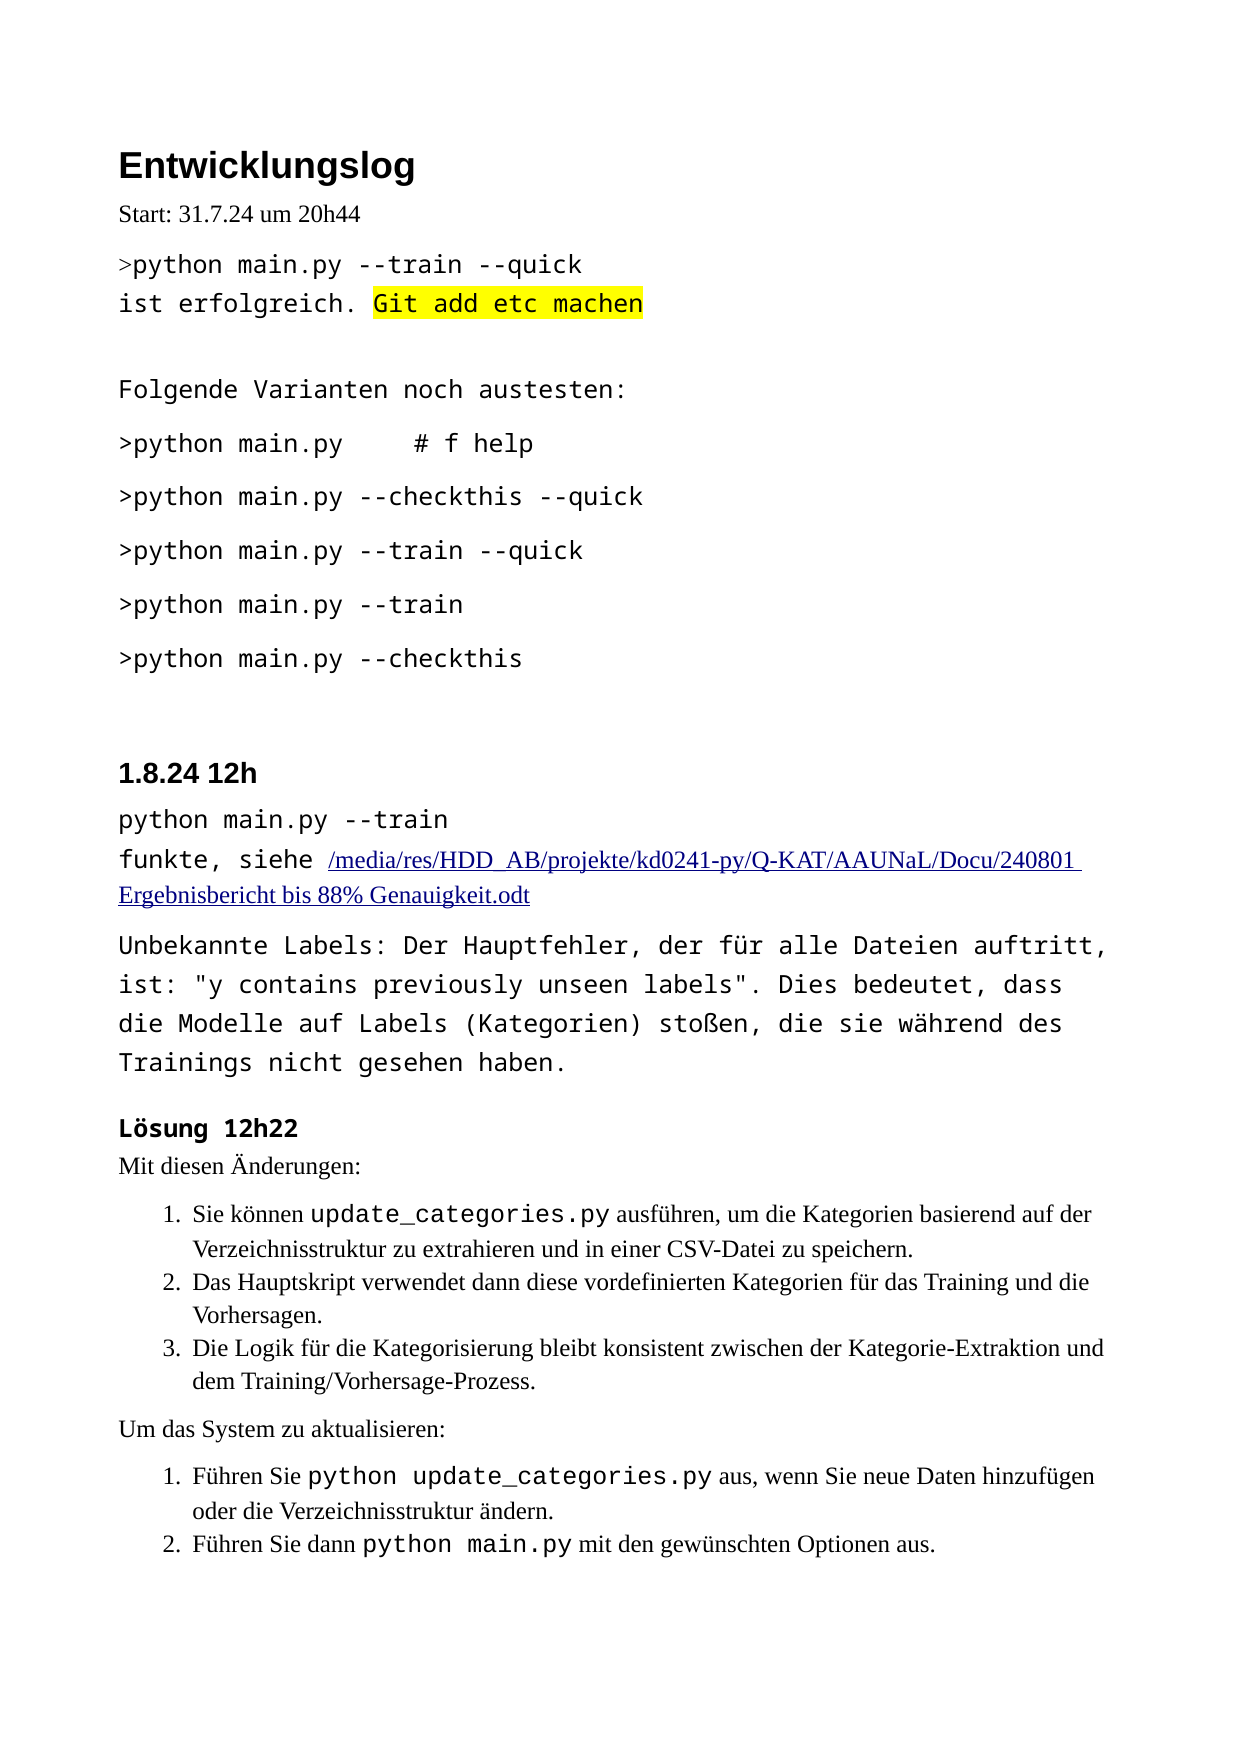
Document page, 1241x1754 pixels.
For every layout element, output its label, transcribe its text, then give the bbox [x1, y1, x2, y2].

text python main.py --train funkte, siehe /media/res/HDD_AB/projekte/kd0241-py/Q-KAT/AAUNaL/Docu/240801 Ergebnisbericht bis 88% Genauigkeit.odt [118, 802, 1122, 908]
text >python main.py --checkthis [118, 640, 1122, 674]
list Führen Sie dann python main.py mit den gewünschten Optionen aus. [162, 1529, 1122, 1560]
text Folgende Varianten noch austesten: [118, 371, 1122, 406]
text Start: 31.7.24 um 20h44 [118, 199, 1122, 227]
text >python main.py # f help [118, 425, 1122, 459]
list Das Hauptskript verwendet dann diese vordefinierten Kategorien für das Training und die Vorhersagen. [162, 1267, 1122, 1329]
text Um das System zu aktualisieren: [118, 1414, 1122, 1442]
text >python main.py --train --quick [118, 533, 1122, 567]
text Unbekannte Labels: Der Hauptfehler, der für alle Dateien auftritt, ist: "y contains previously unseen labels". Dies bedeutet, dass die Modelle auf Labels (Kategorien) stoßen, die sie während des Trainings nicht gesehen haben. [118, 927, 1122, 1079]
subtitle Lösung 12h22 [118, 1111, 1122, 1145]
subtitle 1.8.24 12h [118, 756, 1122, 790]
text >python main.py --train --quick ist erfolgreich. Git add etc machen [118, 246, 1122, 353]
list Die Logik für die Kategorisierung bleibt konsistent zwischen der Kategorie-Extraktion und dem Training/Vorhersage-Prozess. [162, 1333, 1122, 1395]
list Sie können update_categories.py ausführen, um die Kategorien basierend auf der Verzeichnisstruktur zu extrahieren und in einer CSV-Datei zu speichern. [162, 1199, 1122, 1263]
subtitle Entwicklungslog [118, 143, 1122, 186]
text Mit diesen Änderungen: [118, 1151, 1122, 1180]
list Führen Sie python update_categories.py aus, wenn Sie neue Daten hinzufügen oder die Verzeichnisstruktur ändern. [162, 1461, 1122, 1525]
text >python main.py --checkthis --quick [118, 479, 1122, 513]
text >python main.py --train [118, 586, 1122, 621]
